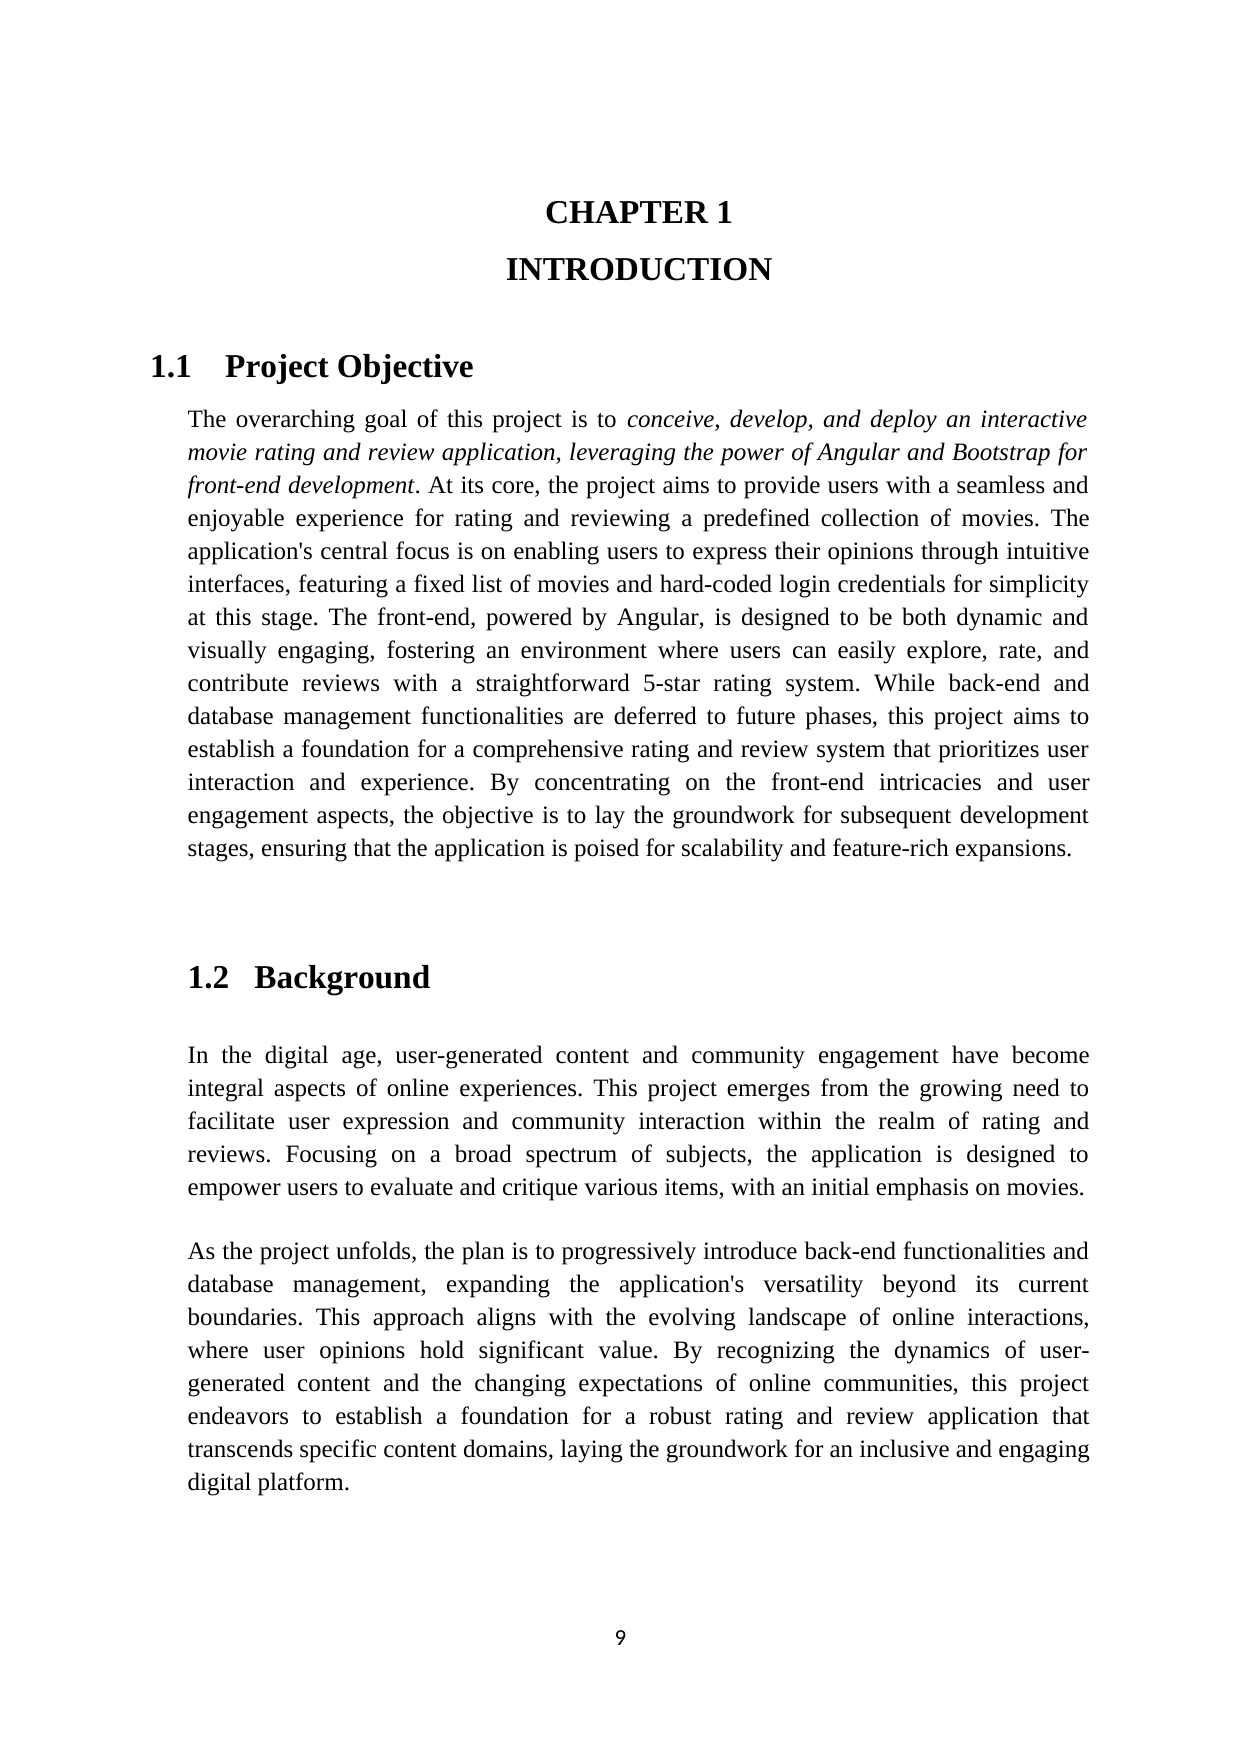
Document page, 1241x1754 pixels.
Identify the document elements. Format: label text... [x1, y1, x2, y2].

list INTRODUCTION [150, 249, 1090, 288]
list The overarching goal of this project is to conceive, develop, and deploy an interactive movie rating and review application, leveraging the power of Angular and Bootstrap for front-end development. At its core, the project aims to provide users with a seamless and enjoyable experience for rating and reviewing a predefined collection of movies. The application's central focus is on enabling users to express their opinions through intuitive interfaces, featuring a fixed list of movies and hard-coded login credentials for simplicity at this stage. The front-end, powered by Angular, is designed to be both dynamic and visually engaging, fostering an environment where users can easily explore, rate, and contribute reviews with a straightforward 5-star rating system. While back-end and database management functionalities are deferred to future phases, this project aims to establish a foundation for a comprehensive rating and review system that prioritizes user interaction and experience. By concentrating on the front-end intricacies and user engagement aspects, the objective is to lay the groundwork for subsequent development stages, ensuring that the application is poised for scalability and feature-rich expansions. [187, 404, 1090, 862]
list 1.2 Background [187, 957, 1090, 995]
text 1.1 Project Objective [150, 346, 1090, 385]
list CHAPTER 1 [150, 192, 1090, 230]
text In the digital age, user-generated content and community engagement have become integral aspects of online experiences. This project emerges from the growing need to facilitate user expression and community interaction within the realm of rating and reviews. Focusing on a broad spectrum of subjects, the application is designed to empower users to evaluate and critique various items, with an initial emphasis on movies. [187, 1040, 1090, 1201]
text As the project unfolds, the plan is to progressively introduce back-end functionalities and database management, expanding the application's versatility beyond its current boundaries. This approach aligns with the evolving landscape of online interactions, where user opinions hold significant value. By recognizing the dynamics of user-generated content and the changing expectations of online communities, this project endeavors to establish a foundation for a robust rating and review application that transcends specific content domains, laying the groundwork for an inclusive and engaging digital platform. [187, 1236, 1090, 1496]
